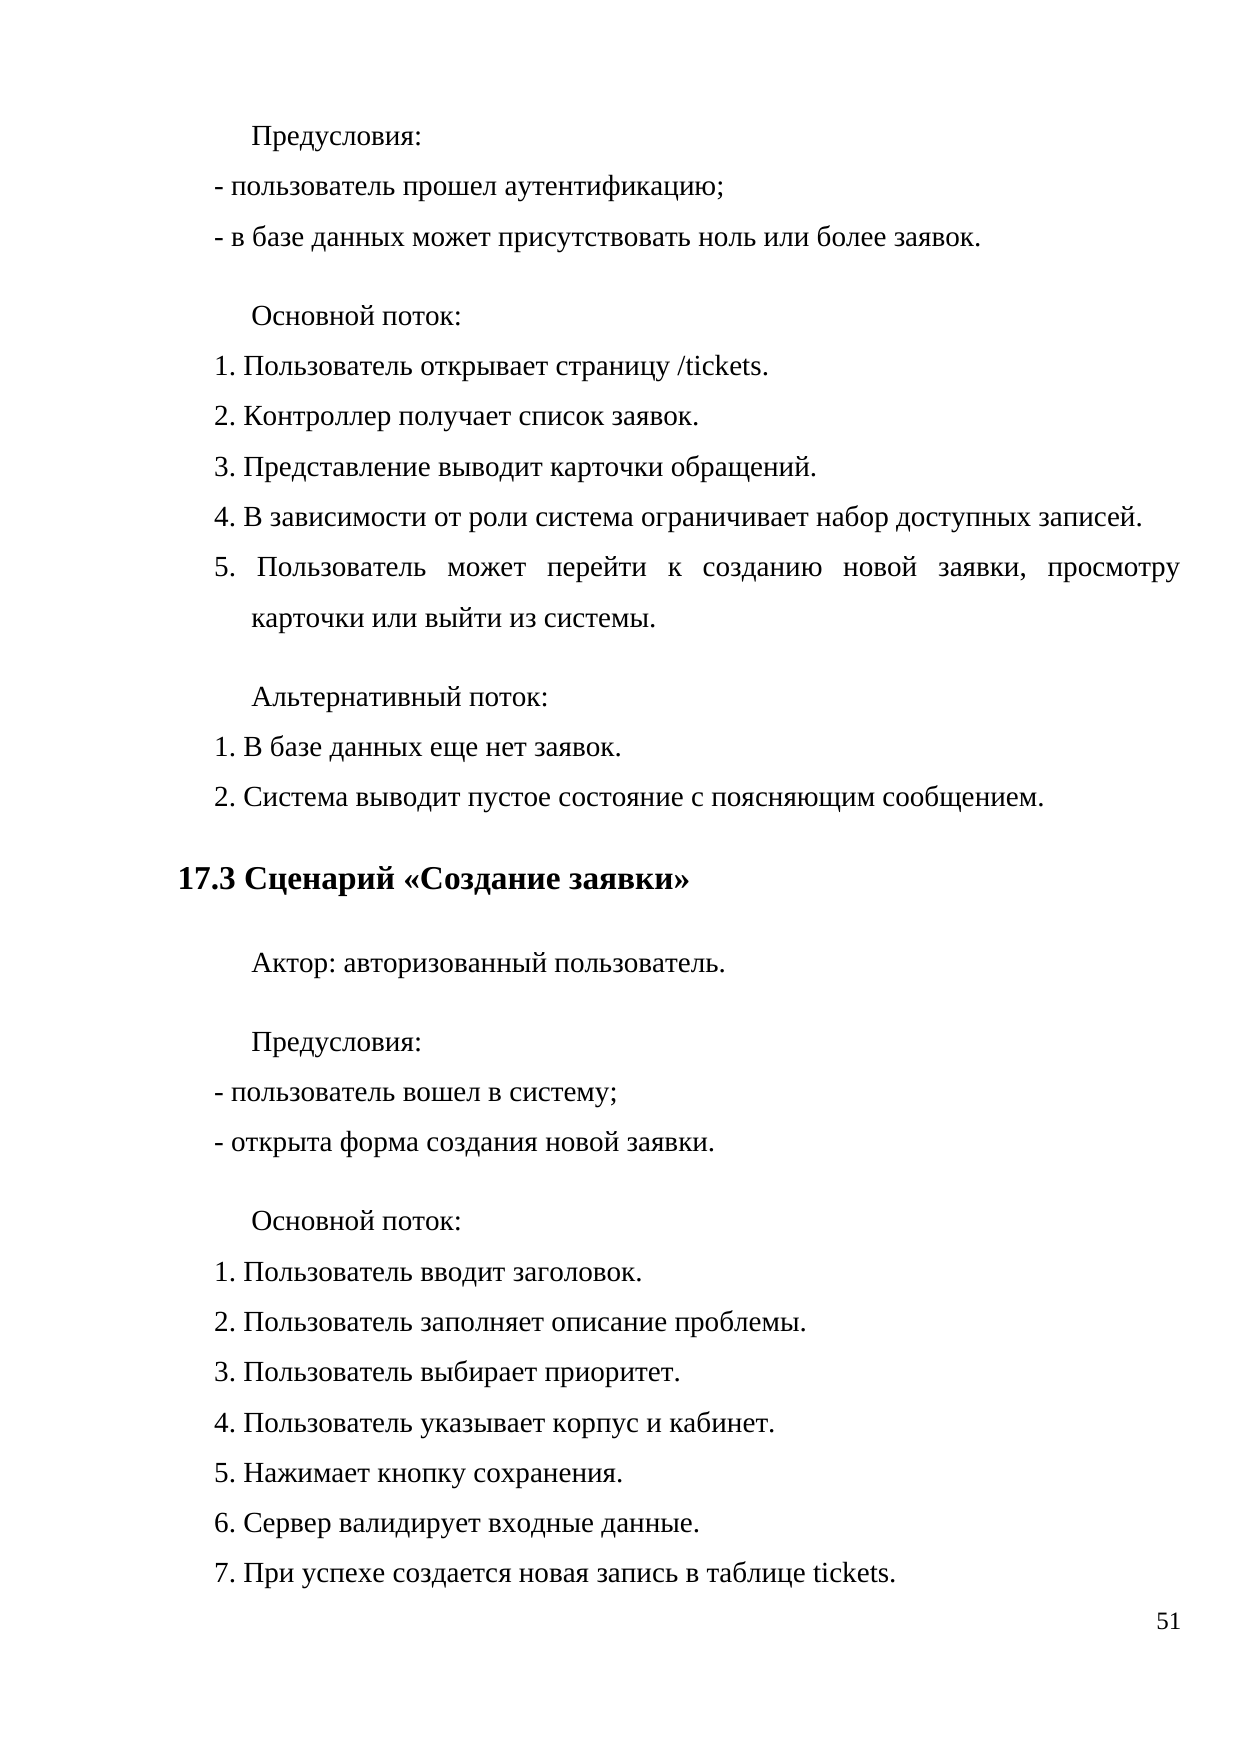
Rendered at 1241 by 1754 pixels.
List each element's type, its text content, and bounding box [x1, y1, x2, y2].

text 1. В базе данных еще нет заявок. [214, 729, 1181, 763]
text Альтернативный поток: [177, 679, 1181, 712]
text 3. Представление выводит карточки обращений. [214, 449, 1181, 482]
text - пользователь прошел аутентификацию; [214, 168, 1181, 202]
text 5. Пользователь может перейти к созданию новой заявки, просмотру карточки или выйти из системы. [214, 549, 1181, 633]
subtitle 17.3 Сценарий «Создание заявки» [177, 858, 1181, 897]
text 2. Система выводит пустое состояние с поясняющим сообщением. [214, 779, 1181, 813]
text 7. При успехе создается новая запись в таблице tickets. [214, 1556, 1181, 1589]
text 1. Пользователь открывает страницу /tickets. [214, 348, 1181, 382]
text 2. Контроллер получает список заявок. [214, 398, 1181, 432]
text Актор: авторизованный пользователь. [177, 945, 1181, 978]
text 2. Пользователь заполняет описание проблемы. [214, 1304, 1181, 1338]
text 6. Сервер валидирует входные данные. [214, 1505, 1181, 1539]
text Основной поток: [177, 1203, 1181, 1237]
text 4. В зависимости от роли система ограничивает набор доступных записей. [214, 499, 1181, 533]
text 4. Пользователь указывает корпус и кабинет. [214, 1405, 1181, 1438]
text 5. Нажимает кнопку сохранения. [214, 1455, 1181, 1488]
text Предусловия: [177, 118, 1181, 152]
text 1. Пользователь вводит заголовок. [214, 1254, 1181, 1287]
text - пользователь вошел в систему; [214, 1074, 1181, 1108]
text - в базе данных может присутствовать ноль или более заявок. [214, 219, 1181, 252]
text Предусловия: [177, 1024, 1181, 1057]
text Основной поток: [177, 298, 1181, 331]
text 3. Пользователь выбирает приоритет. [214, 1354, 1181, 1388]
text - открыта форма создания новой заявки. [214, 1124, 1181, 1158]
